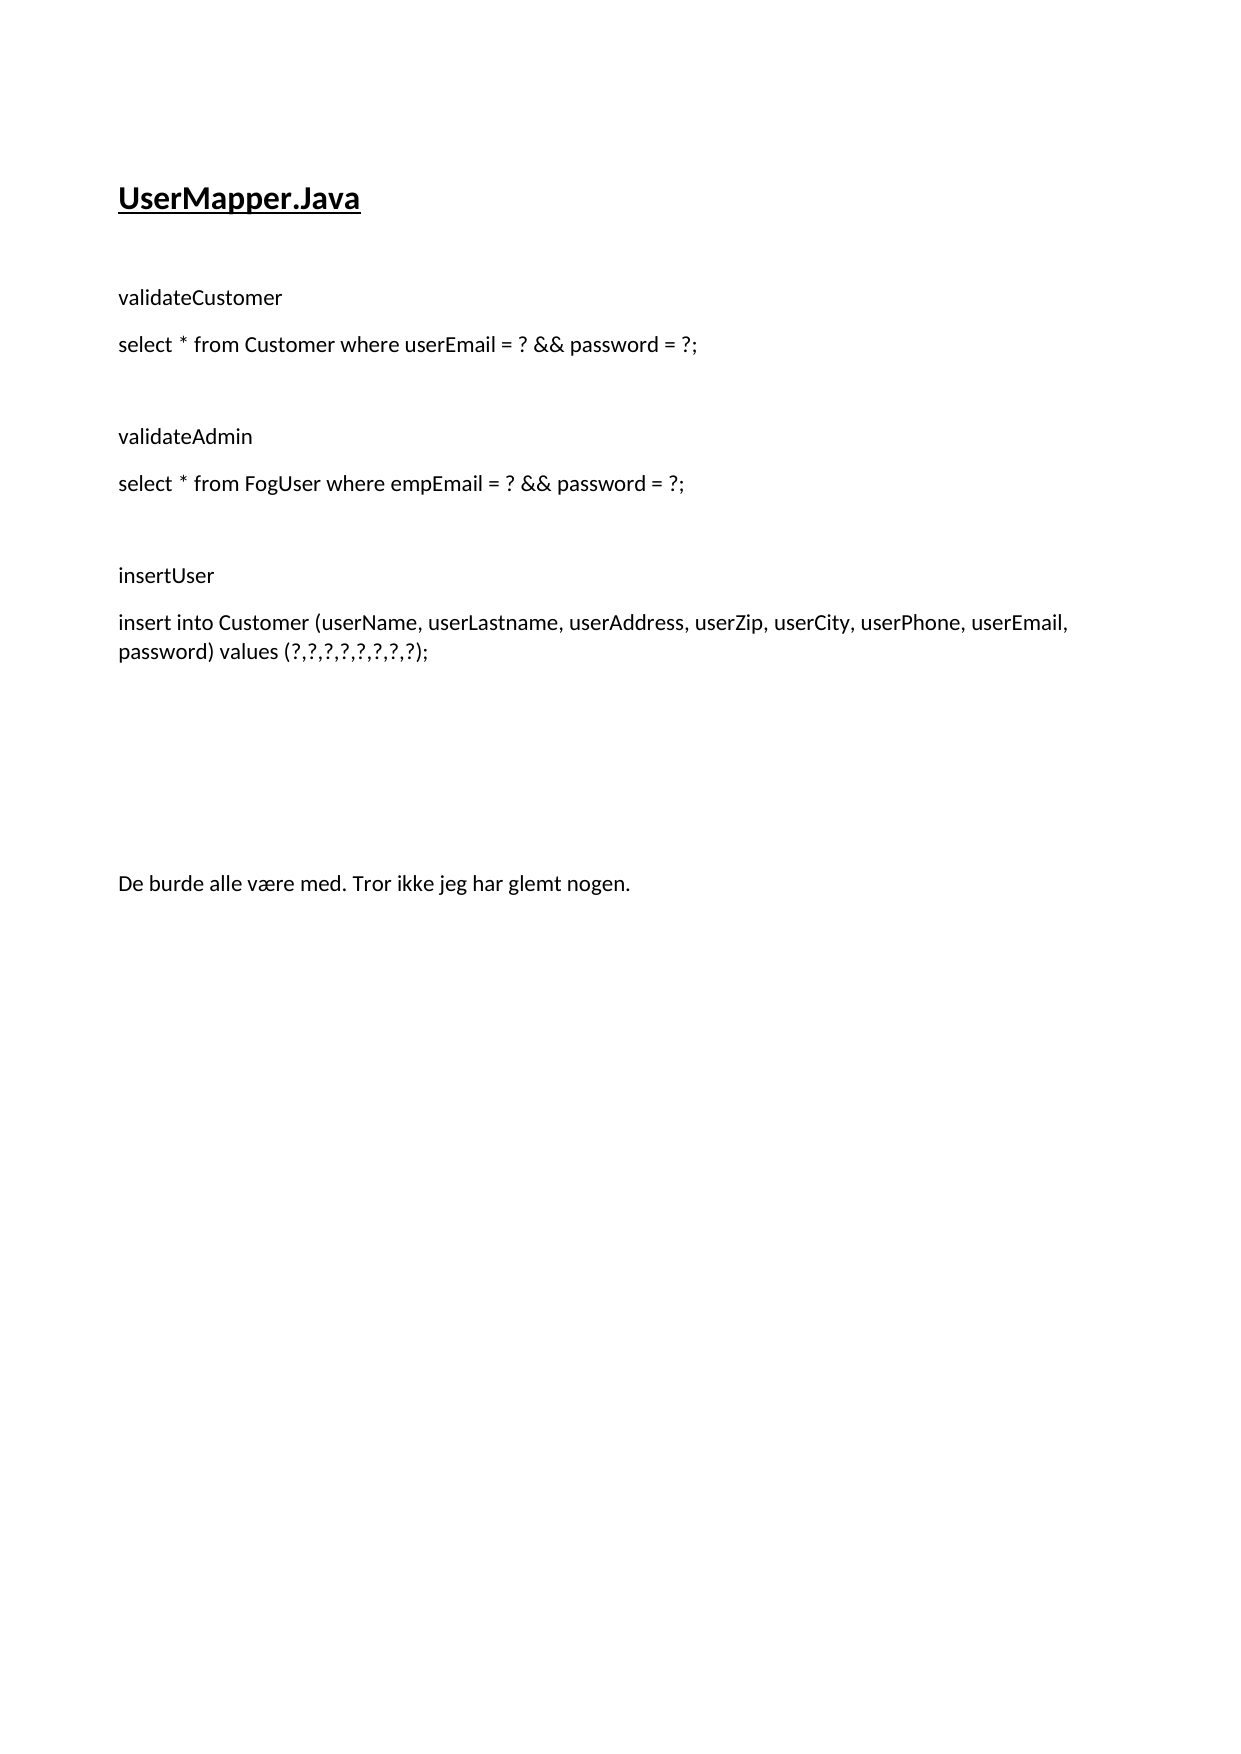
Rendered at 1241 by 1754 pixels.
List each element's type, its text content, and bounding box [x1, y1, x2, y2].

text select * from FogUser where empEmail = ? && password = ?; [118, 469, 1122, 497]
text insertUser [118, 561, 1122, 589]
text select * from Customer where userEmail = ? && password = ?; [118, 330, 1122, 358]
text validateCustomer [118, 283, 1122, 311]
text De burde alle være med. Tror ikke jeg har glemt nogen. [118, 869, 1122, 897]
text validateAdmin [118, 422, 1122, 450]
text UserMapper.Java [118, 177, 1122, 218]
text insert into Customer (userName, userLastname, userAddress, userZip, userCity, userPhone, userEmail, password) values (?,?,?,?,?,?,?,?); [118, 608, 1122, 666]
